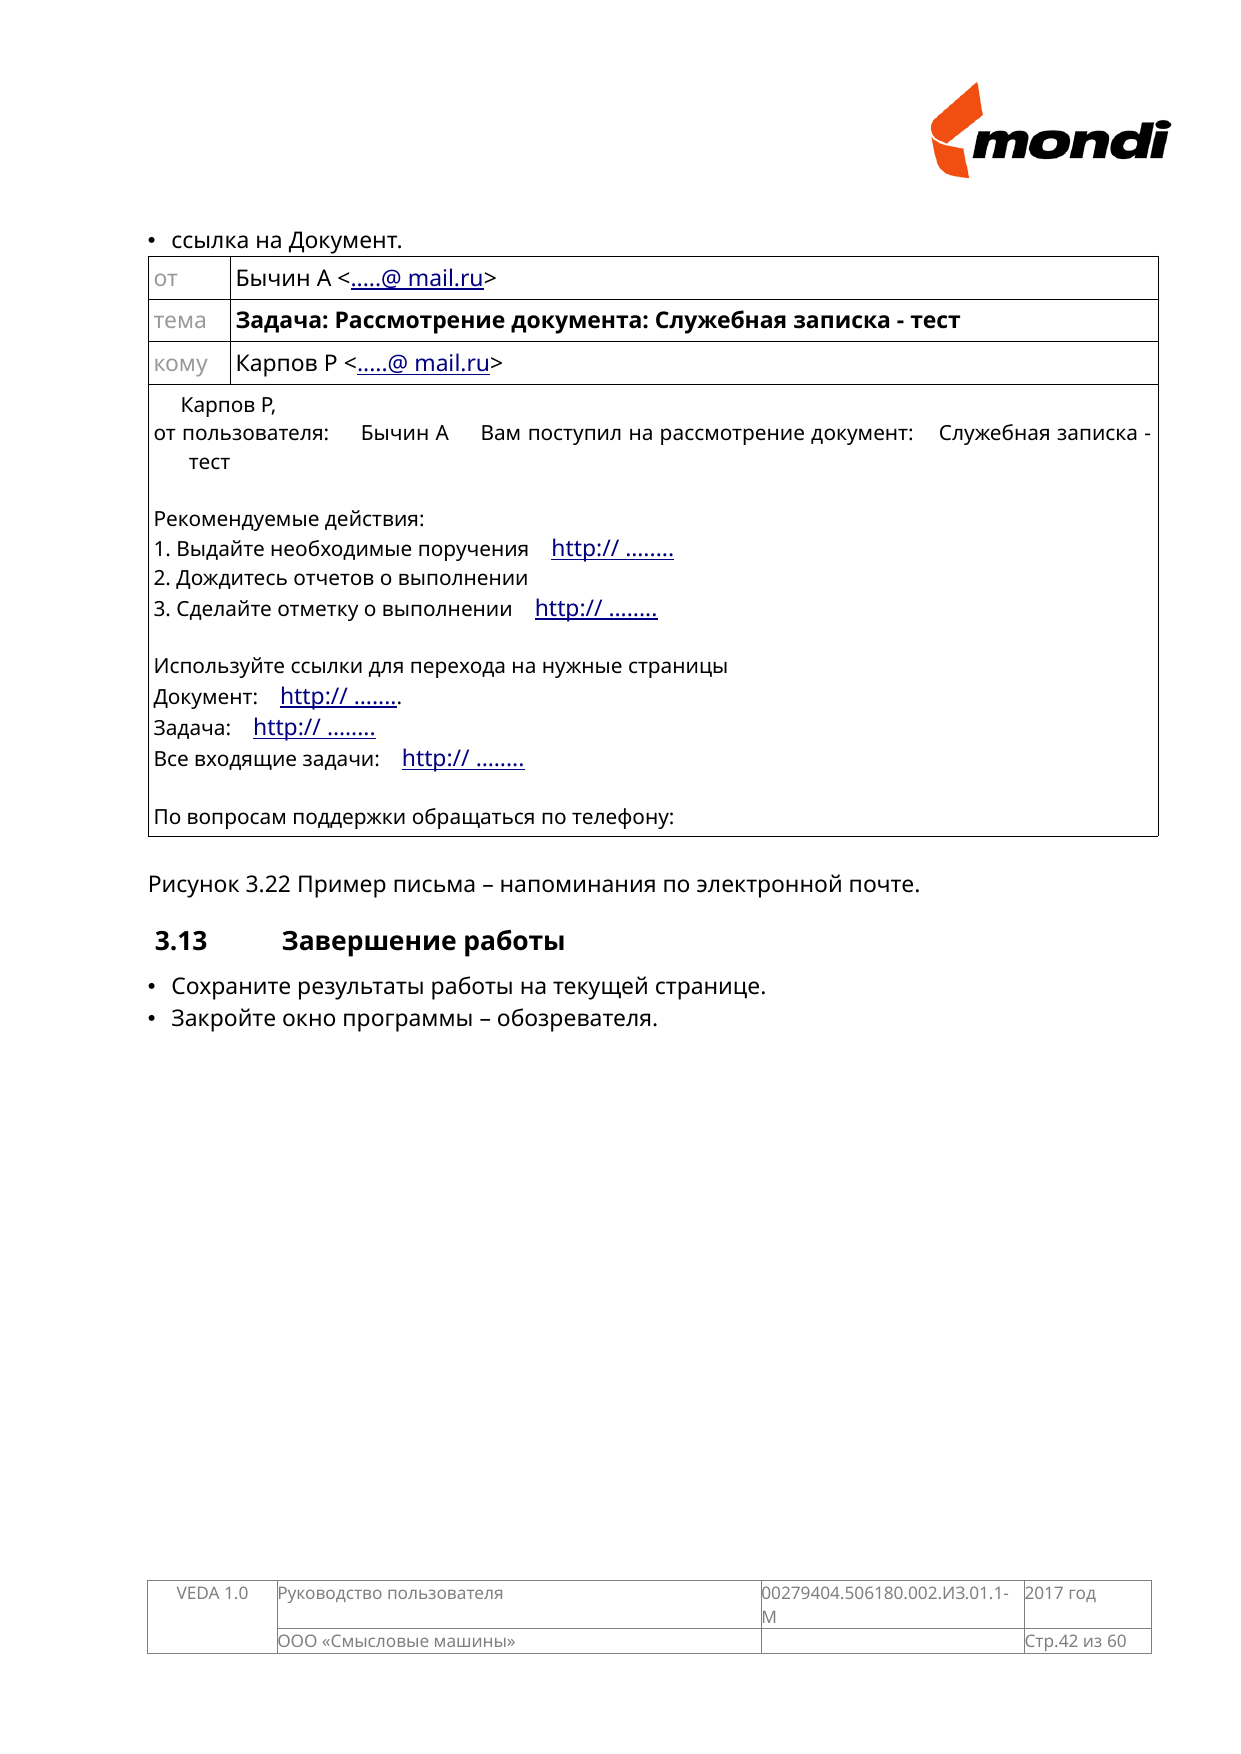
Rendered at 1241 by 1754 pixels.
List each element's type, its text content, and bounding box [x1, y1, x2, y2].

list Закройте окно программы – обозревателя. [148, 1001, 1157, 1033]
subtitle Завершение работы [148, 922, 1157, 958]
list Сохраните результаты работы на текущей странице. [148, 970, 1157, 1001]
picture [921, 76, 1181, 188]
table_cell Карпов Р, от пользователя: Бычин А Вам поступил на рассмотрение документ: Служебная записка - тест Рекомендуемые действия: 1. Выдайте необходимые поручения http:// …..... 2. Дождитесь отчетов о выполнении 3. Сделайте отметку о выполнении http:// …..... Используйте ссылки для перехода на нужные страницы Документ: http:// …..... Задача: http:// …..... Все входящие задачи: http:// …..... По вопросам поддержки обращаться по телефону: [149, 385, 1158, 836]
text Рисунок 3.22 Пример письма – напоминания по электронной почте. [148, 868, 1157, 899]
list ссылка на Документ. [148, 224, 1157, 256]
table_cell Задача: Рассмотрение документа: Служебная записка - тест [231, 300, 1158, 341]
table_header от [149, 257, 230, 298]
table_cell тема [149, 300, 230, 341]
table_header Бычин А <.....@ mail.ru> [231, 257, 1158, 298]
table_cell Карпов Р <.....@ mail.ru> [231, 342, 1158, 384]
table_cell кому [149, 342, 230, 384]
